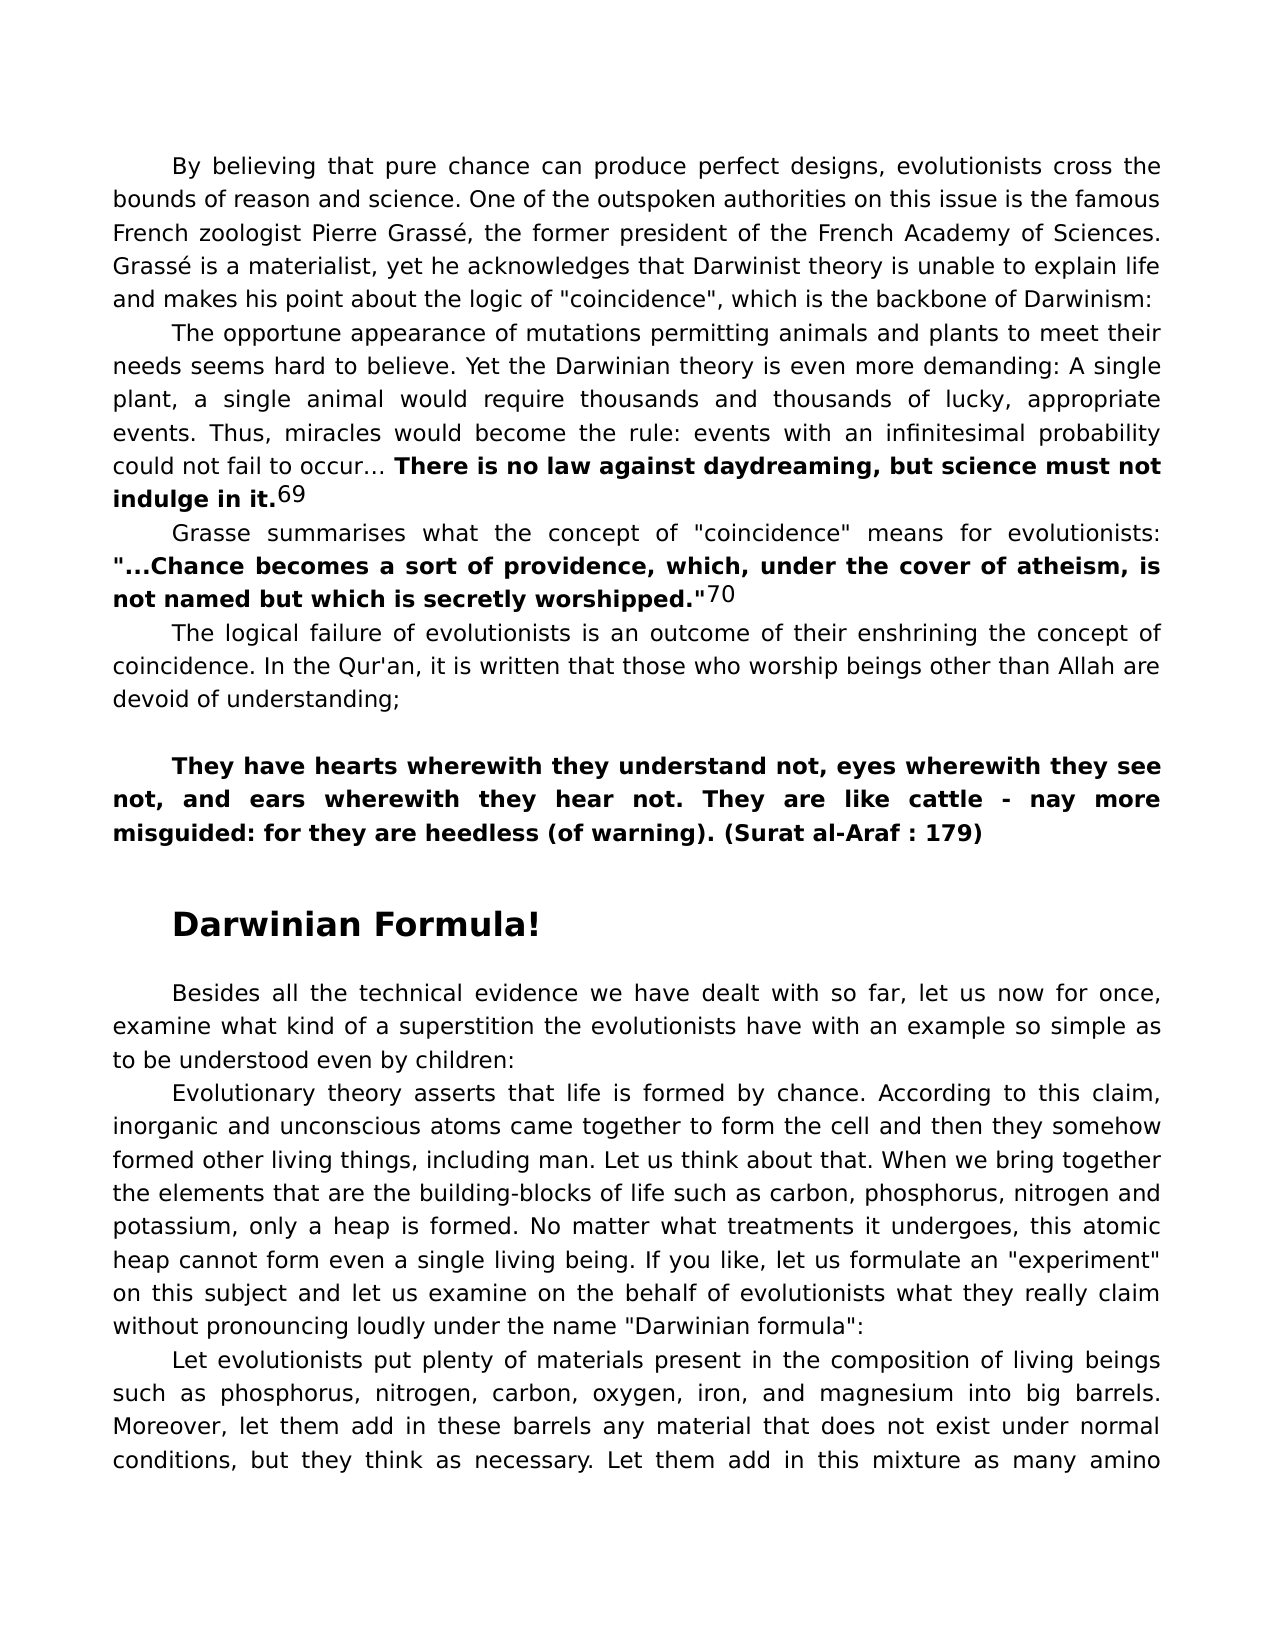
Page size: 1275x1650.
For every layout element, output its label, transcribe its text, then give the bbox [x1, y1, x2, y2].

text They have hearts wherewith they understand not, eyes wherewith they see not, and ears wherewith they hear not. They are like cattle - nay more misguided: for they are heedless (of warning). (Surat al-Araf : 179) [112, 748, 1162, 848]
text Evolutionary theory asserts that life is formed by chance. According to this claim, inorganic and unconscious atoms came together to form the cell and then they somehow formed other living things, including man. Let us think about that. When we bring together the elements that are the building-blocks of life such as carbon, phosphorus, nitrogen and potassium, only a heap is formed. No matter what treatments it undergoes, this atomic heap cannot form even a single living being. If you like, let us formulate an "experiment" on this subject and let us examine on the behalf of evolutionists what they really claim without pronouncing loudly under the name "Darwinian formula": [112, 1075, 1162, 1341]
text Darwinian Formula! [112, 914, 1162, 941]
text The logical failure of evolutionists is an outcome of their enshrining the concept of coincidence. In the Qur'an, it is written that those who worship beings other than Allah are devoid of understanding; [112, 614, 1162, 714]
text Grasse summarises what the concept of "coincidence" means for evolutionists: "...Chance becomes a sort of providence, which, under the cover of atheism, is not named but which is secretly worshipped."70 [112, 514, 1162, 614]
text The opportune appearance of mutations permitting animals and plants to meet their needs seems hard to believe. Yet the Darwinian theory is even more demanding: A single plant, a single animal would require thousands and thousands of lucky, appropriate events. Thus, miracles would become the rule: events with an infinitesimal probability could not fail to occur… There is no law against daydreaming, but science must not indulge in it.69 [112, 314, 1162, 514]
text Let evolutionists put plenty of materials present in the composition of living beings such as phosphorus, nitrogen, carbon, oxygen, iron, and magnesium into big barrels. Moreover, let them add in these barrels any material that does not exist under normal conditions, but they think as necessary. Let them add in this mixture as many amino [112, 1341, 1162, 1475]
text By believing that pure chance can produce perfect designs, evolutionists cross the bounds of reason and science. One of the outspoken authorities on this issue is the famous French zoologist Pierre Grassé, the former president of the French Academy of Sciences. Grassé is a materialist, yet he acknowledges that Darwinist theory is unable to explain life and makes his point about the logic of "coincidence", which is the backbone of Darwinism: [112, 148, 1162, 314]
text Besides all the technical evidence we have dealt with so far, let us now for once, examine what kind of a superstition the evolutionists have with an example so simple as to be understood even by children: [112, 975, 1162, 1075]
